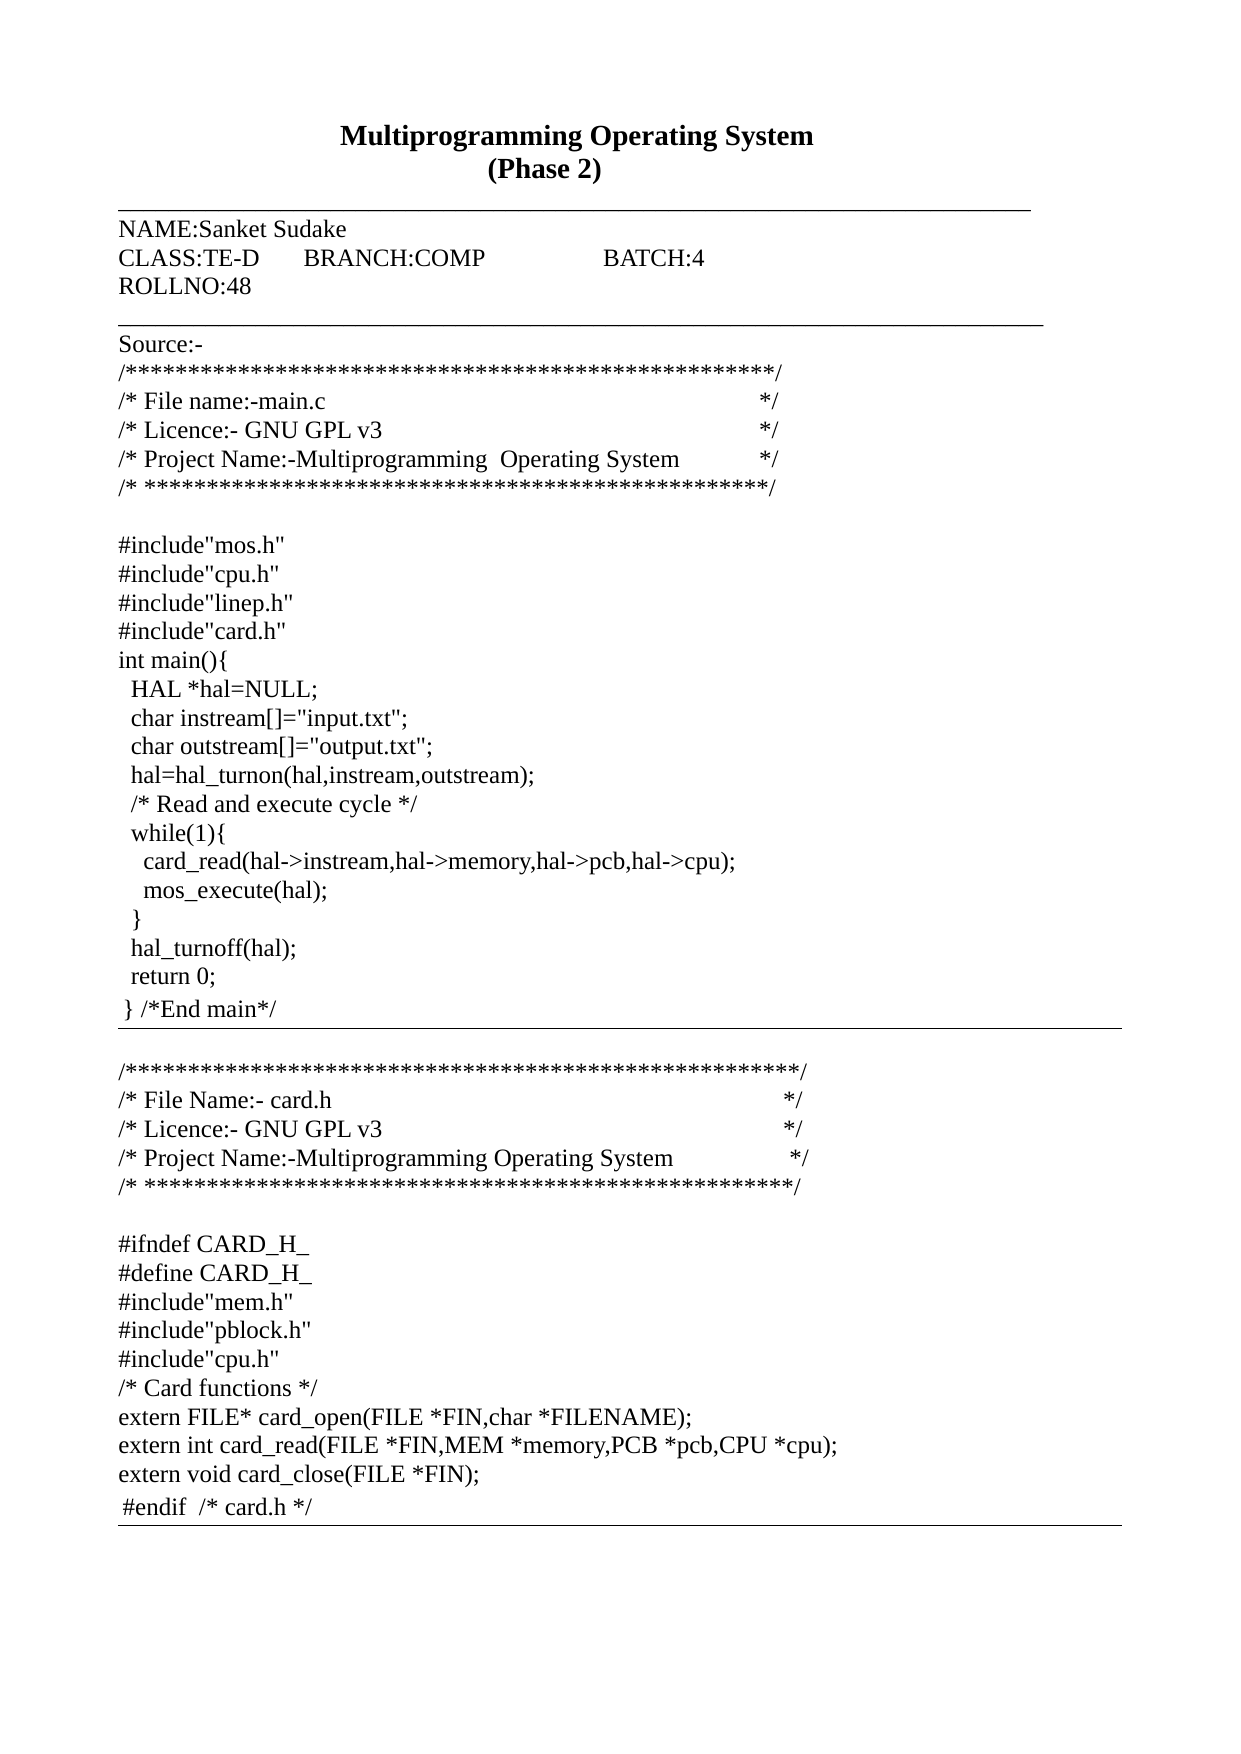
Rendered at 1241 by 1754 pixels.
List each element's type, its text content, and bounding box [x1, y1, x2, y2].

text #include"mos.h" [118, 530, 1122, 559]
text /* Project Name:-Multiprogramming Operating System */ [118, 1143, 1122, 1172]
text #include"mem.h" [118, 1287, 1122, 1315]
text extern void card_close(FILE *FIN); [118, 1459, 1122, 1488]
text #endif /* card.h */ [118, 1488, 1122, 1525]
text char instream[]="input.txt"; [118, 703, 1122, 731]
text HAL *hal=NULL; [118, 674, 1122, 703]
text char outstream[]="output.txt"; [118, 731, 1122, 760]
text /* Project Name:-Multiprogramming Operating System */ [118, 444, 1122, 473]
text #include"pblock.h" [118, 1315, 1122, 1344]
text /* ****************************************************/ [118, 1172, 1122, 1200]
text /* File name:-main.c */ [118, 386, 1122, 415]
text #include"cpu.h" [118, 559, 1122, 588]
text while(1){ [118, 818, 1122, 846]
text /* Licence:- GNU GPL v3 */ [118, 1114, 1122, 1143]
text } [118, 904, 1122, 933]
text ROLLNO:48 [118, 271, 1122, 300]
text /* **************************************************/ [118, 473, 1122, 501]
text /* Read and execute cycle */ [118, 789, 1122, 818]
text Multiprogramming Operating System [118, 118, 1122, 152]
text return 0; [118, 961, 1122, 990]
text (Phase 2) [118, 152, 1122, 185]
text card_read(hal->instream,hal->memory,hal->pcb,hal->cpu); [118, 846, 1122, 875]
text #ifndef CARD_H_ [118, 1229, 1122, 1258]
text int main(){ [118, 645, 1122, 674]
text } /*End main*/ [118, 990, 1122, 1028]
text /* Card functions */ [118, 1373, 1122, 1402]
text #include"cpu.h" [118, 1344, 1122, 1373]
text CLASS:TE-D BRANCH:COMP BATCH:4 [118, 243, 1122, 271]
text /* Licence:- GNU GPL v3 */ [118, 415, 1122, 444]
text _________________________________________________________________________ [118, 185, 1122, 214]
text extern int card_read(FILE *FIN,MEM *memory,PCB *pcb,CPU *cpu); [118, 1430, 1122, 1459]
text #define CARD_H_ [118, 1258, 1122, 1287]
text __________________________________________________________________________ [118, 300, 1122, 329]
text mos_execute(hal); [118, 875, 1122, 904]
text hal=hal_turnon(hal,instream,outstream); [118, 760, 1122, 789]
text /* File Name:- card.h */ [118, 1085, 1122, 1114]
text hal_turnoff(hal); [118, 933, 1122, 961]
text Source:- [118, 329, 1122, 358]
text /******************************************************/ [118, 1057, 1122, 1085]
text NAME:Sanket Sudake [118, 214, 1122, 243]
text #include"linep.h" [118, 588, 1122, 616]
text extern FILE* card_open(FILE *FIN,char *FILENAME); [118, 1402, 1122, 1430]
text /****************************************************/ [118, 358, 1122, 386]
text #include"card.h" [118, 616, 1122, 645]
